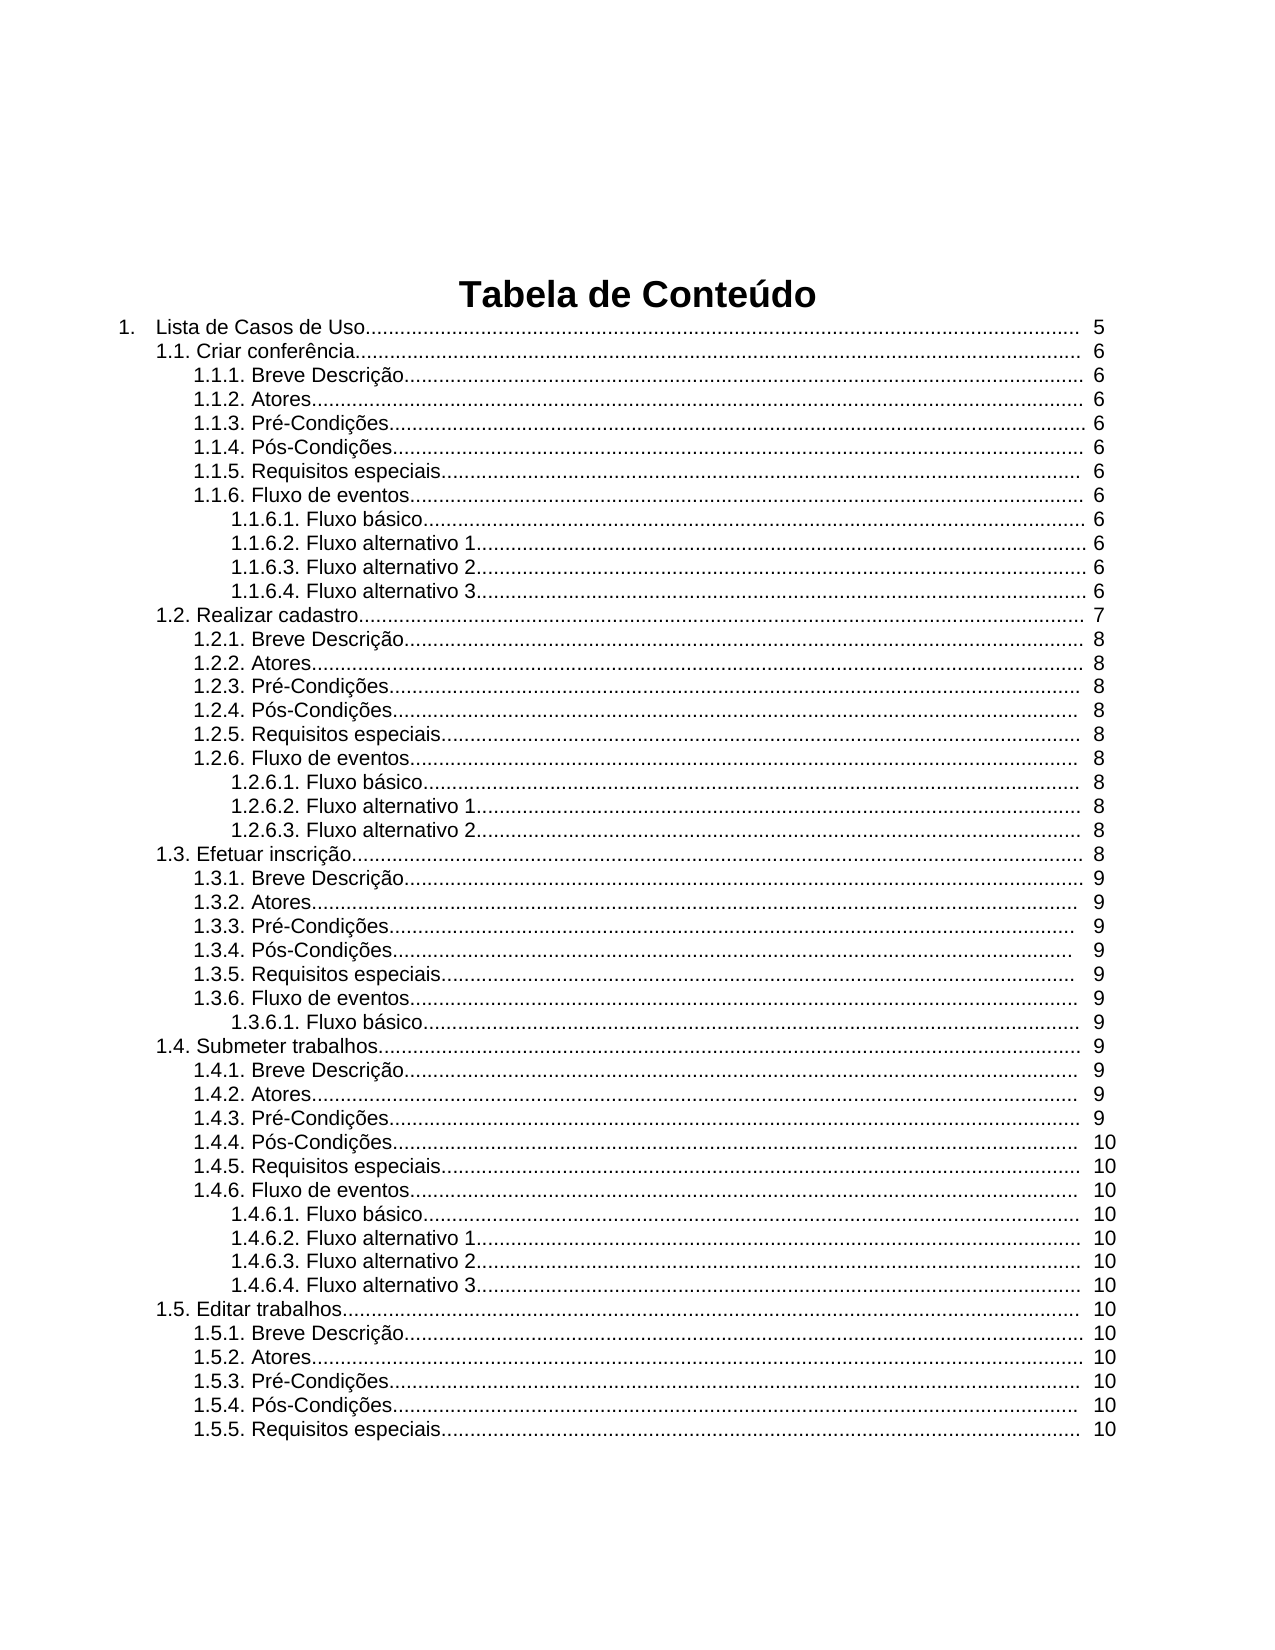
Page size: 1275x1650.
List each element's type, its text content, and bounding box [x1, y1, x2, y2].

list Efetuar inscrição............................................................................................................................... 8 [156, 842, 1157, 866]
list Fluxo de eventos..................................................................................................................... 6 [193, 483, 1157, 507]
list Atores..................................................................................................................................... 9 [193, 1082, 1157, 1106]
list Pré-Condições........................................................................................................................ 8 [193, 674, 1157, 698]
list Pós-Condições........................................................................................................................ 6 [193, 435, 1157, 459]
list Breve Descrição...................................................................................................................... 8 [193, 626, 1157, 650]
list Editar trabalhos................................................................................................................................ 10 [156, 1297, 1157, 1321]
list Fluxo alternativo 1......................................................................................................... 10 [231, 1225, 1157, 1249]
list Fluxo alternativo 3......................................................................................................... 10 [231, 1273, 1157, 1297]
list Atores..................................................................................................................................... 9 [193, 890, 1157, 914]
list Breve Descrição...................................................................................................................... 6 [193, 363, 1157, 387]
list Fluxo alternativo 3.......................................................................................................... 6 [231, 578, 1157, 602]
list Requisitos especiais............................................................................................................... 6 [193, 459, 1157, 483]
list Pré-Condições......................................................................................................................... 6 [193, 411, 1157, 435]
list Submeter trabalhos.......................................................................................................................... 9 [156, 1034, 1157, 1058]
list Atores...................................................................................................................................... 10 [193, 1345, 1157, 1369]
list Breve Descrição...................................................................................................................... 9 [193, 866, 1157, 890]
list Fluxo alternativo 2.......................................................................................................... 6 [231, 554, 1157, 578]
list Fluxo de eventos.................................................................................................................... 8 [193, 746, 1157, 770]
list Atores...................................................................................................................................... 6 [193, 387, 1157, 411]
list Pós-Condições....................................................................................................................... 10 [193, 1129, 1157, 1153]
list Fluxo de eventos.................................................................................................................... 10 [193, 1177, 1157, 1201]
list Fluxo alternativo 2......................................................................................................... 10 [231, 1249, 1157, 1273]
subtitle Tabela de Conteúdo [118, 272, 1157, 315]
list Requisitos especiais............................................................................................................... 10 [193, 1153, 1157, 1177]
list Criar conferência.............................................................................................................................. 6 [156, 339, 1157, 363]
list Pré-Condições........................................................................................................................ 10 [193, 1369, 1157, 1393]
list Atores...................................................................................................................................... 8 [193, 650, 1157, 674]
list Pré-Condições........................................................................................................................ 9 [193, 1106, 1157, 1129]
list Breve Descrição..................................................................................................................... 9 [193, 1058, 1157, 1082]
list Fluxo alternativo 2......................................................................................................... 8 [231, 818, 1157, 842]
list Pré-Condições....................................................................................................................... 9 [193, 914, 1157, 938]
list Requisitos especiais.............................................................................................................. 9 [193, 962, 1157, 986]
list Fluxo alternativo 1......................................................................................................... 8 [231, 794, 1157, 818]
list Fluxo básico................................................................................................................... 6 [231, 507, 1157, 531]
list Fluxo alternativo 1.......................................................................................................... 6 [231, 531, 1157, 554]
list Realizar cadastro.............................................................................................................................. 7 [156, 602, 1157, 626]
list Requisitos especiais............................................................................................................... 8 [193, 722, 1157, 746]
list Fluxo básico.................................................................................................................. 10 [231, 1201, 1157, 1225]
list Fluxo de eventos.................................................................................................................... 9 [193, 986, 1157, 1010]
list Fluxo básico.................................................................................................................. 9 [231, 1010, 1157, 1034]
list Lista de Casos de Uso............................................................................................................................ 5 [118, 315, 1157, 339]
list Pós-Condições....................................................................................................................... 8 [193, 698, 1157, 722]
list Requisitos especiais............................................................................................................... 10 [193, 1417, 1157, 1441]
list Pós-Condições...................................................................................................................... 9 [193, 938, 1157, 962]
list Pós-Condições....................................................................................................................... 10 [193, 1393, 1157, 1417]
list Fluxo básico.................................................................................................................. 8 [231, 770, 1157, 794]
list Breve Descrição...................................................................................................................... 10 [193, 1321, 1157, 1345]
